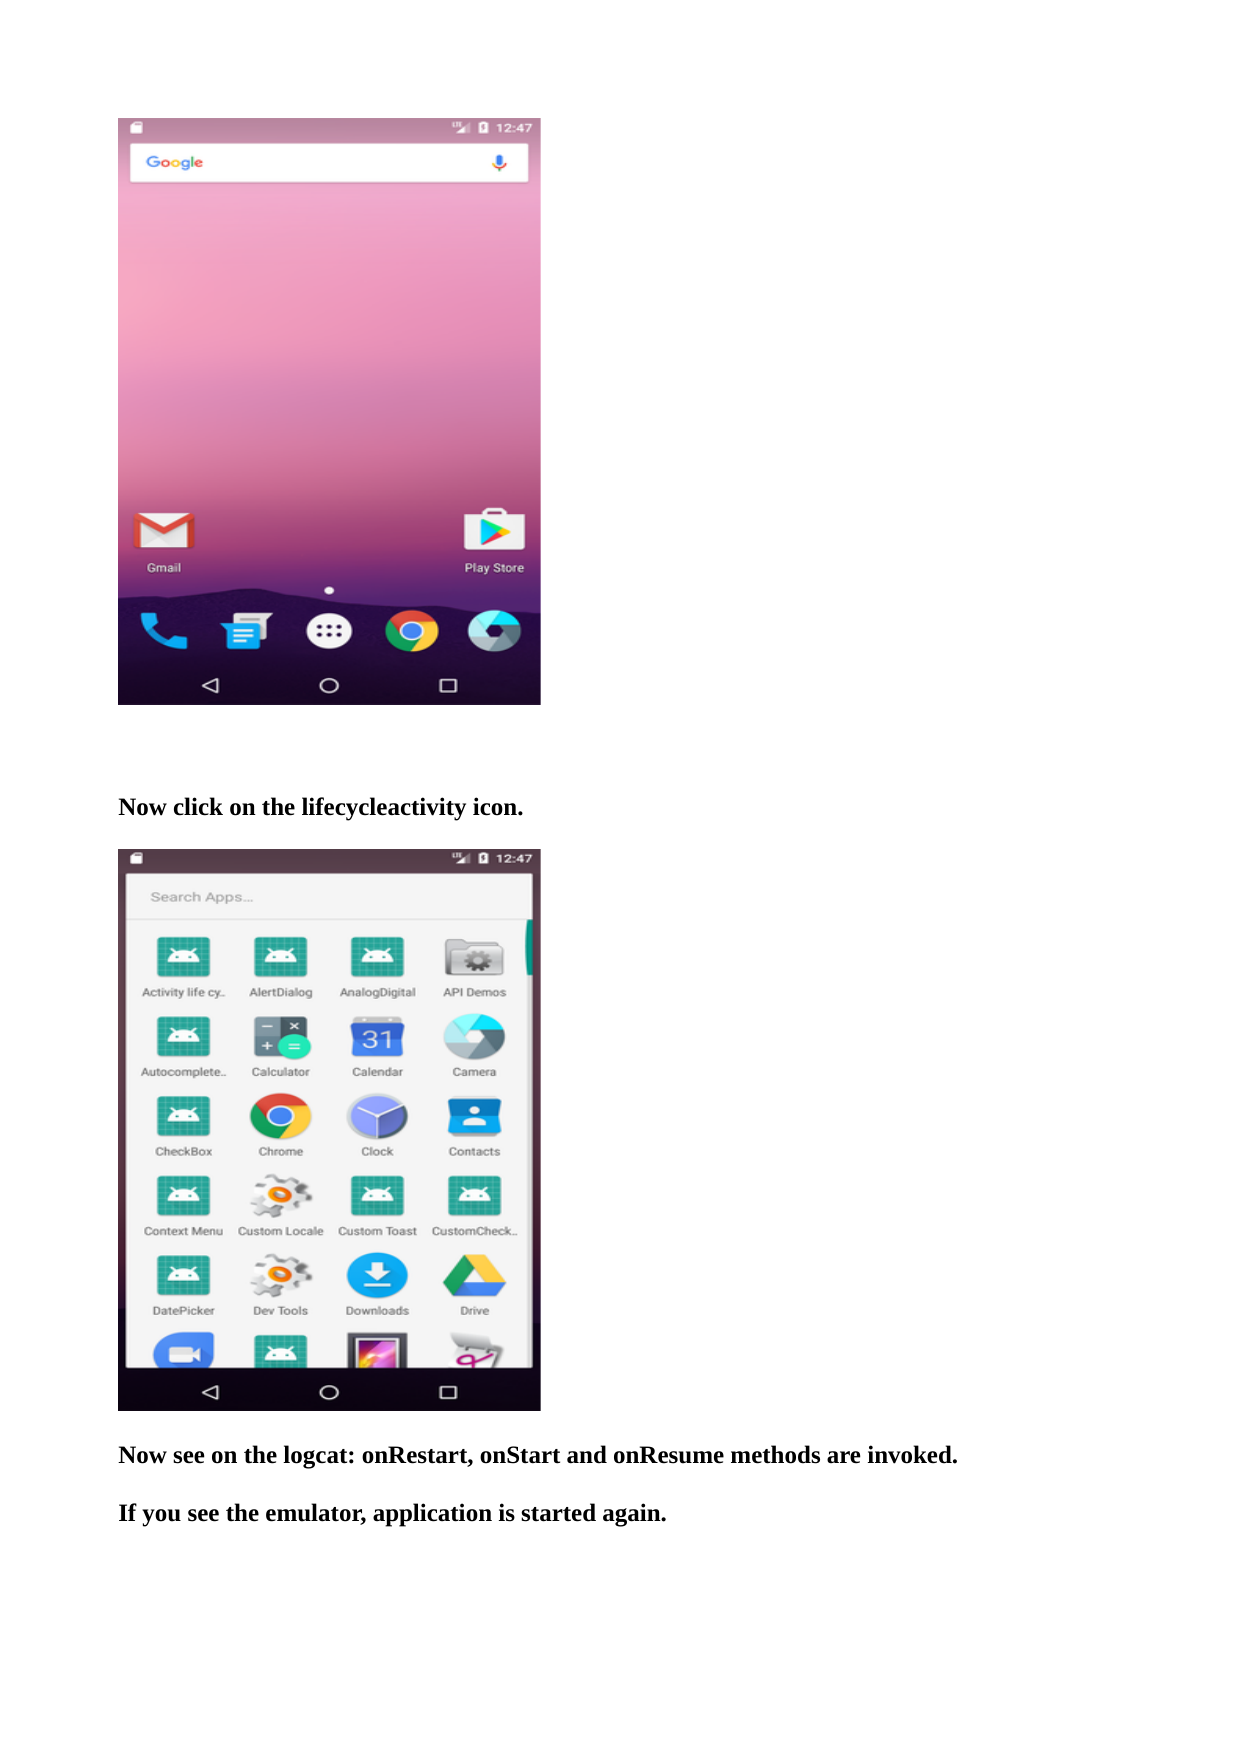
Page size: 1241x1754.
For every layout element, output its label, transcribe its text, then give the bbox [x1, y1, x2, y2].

text Now click on the lifecycleactivity icon. [118, 792, 1122, 821]
picture [118, 849, 541, 1411]
text If you see the emulator, application is started again. [118, 1498, 1122, 1527]
text Now see on the logcat: onRestart, onStart and onResume methods are invoked. [118, 1441, 1122, 1469]
picture [118, 118, 541, 705]
